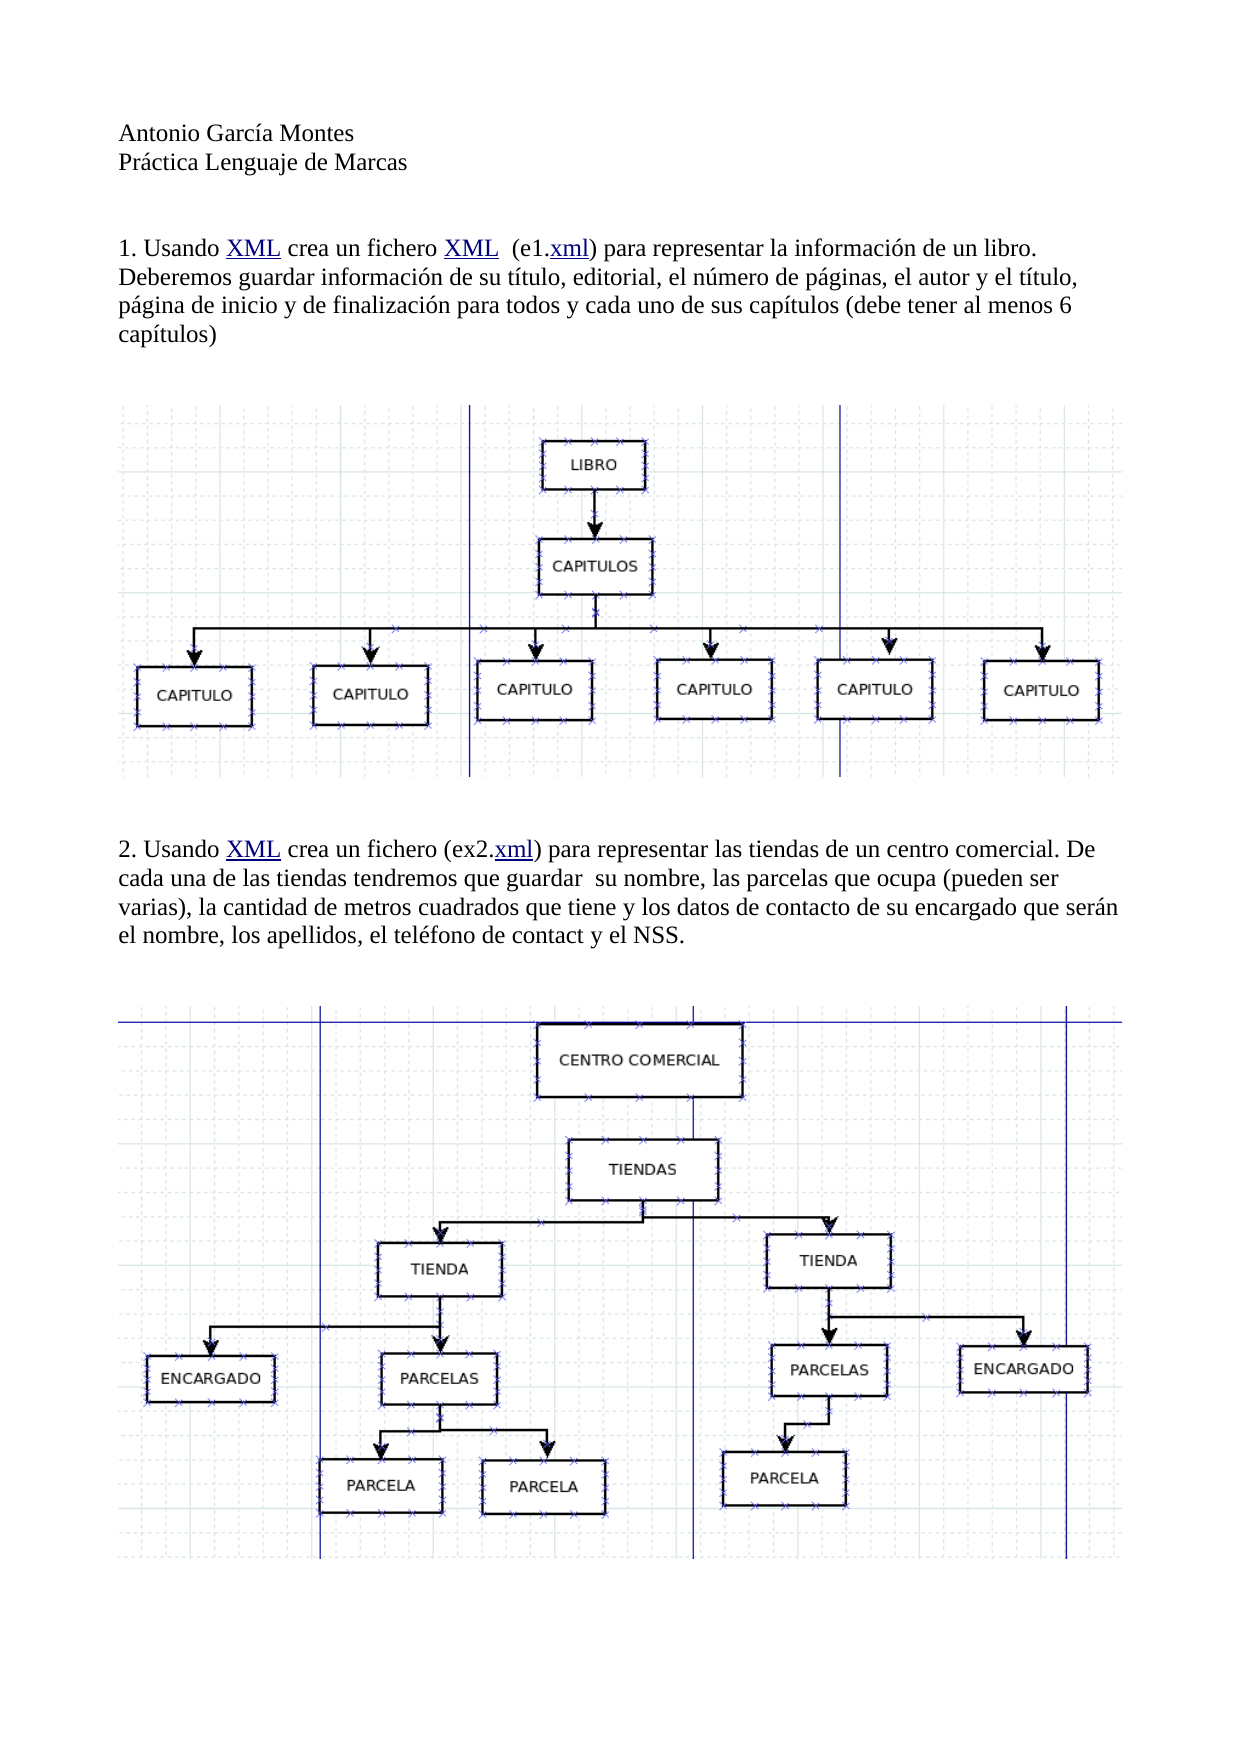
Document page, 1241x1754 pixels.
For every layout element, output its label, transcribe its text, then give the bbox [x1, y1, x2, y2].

text Práctica Lenguaje de Marcas [118, 147, 1122, 176]
picture [118, 1006, 1123, 1559]
text 2. Usando XML crea un fichero (ex2.xml) para representar las tiendas de un centro comercial. De cada una de las tiendas tendremos que guardar su nombre, las parcelas que ocupa (pueden ser varias), la cantidad de metros cuadrados que tiene y los datos de contacto de su encargado que serán el nombre, los apellidos, el teléfono de contact y el NSS. [118, 834, 1122, 949]
picture [118, 405, 1123, 777]
text 1. Usando XML crea un fichero XML (e1.xml) para representar la información de un libro. Deberemos guardar información de su título, editorial, el número de páginas, el autor y el título, página de inicio y de finalización para todos y cada uno de sus capítulos (debe tener al menos 6 capítulos) [118, 233, 1122, 348]
text Antonio García Montes [118, 118, 1122, 147]
